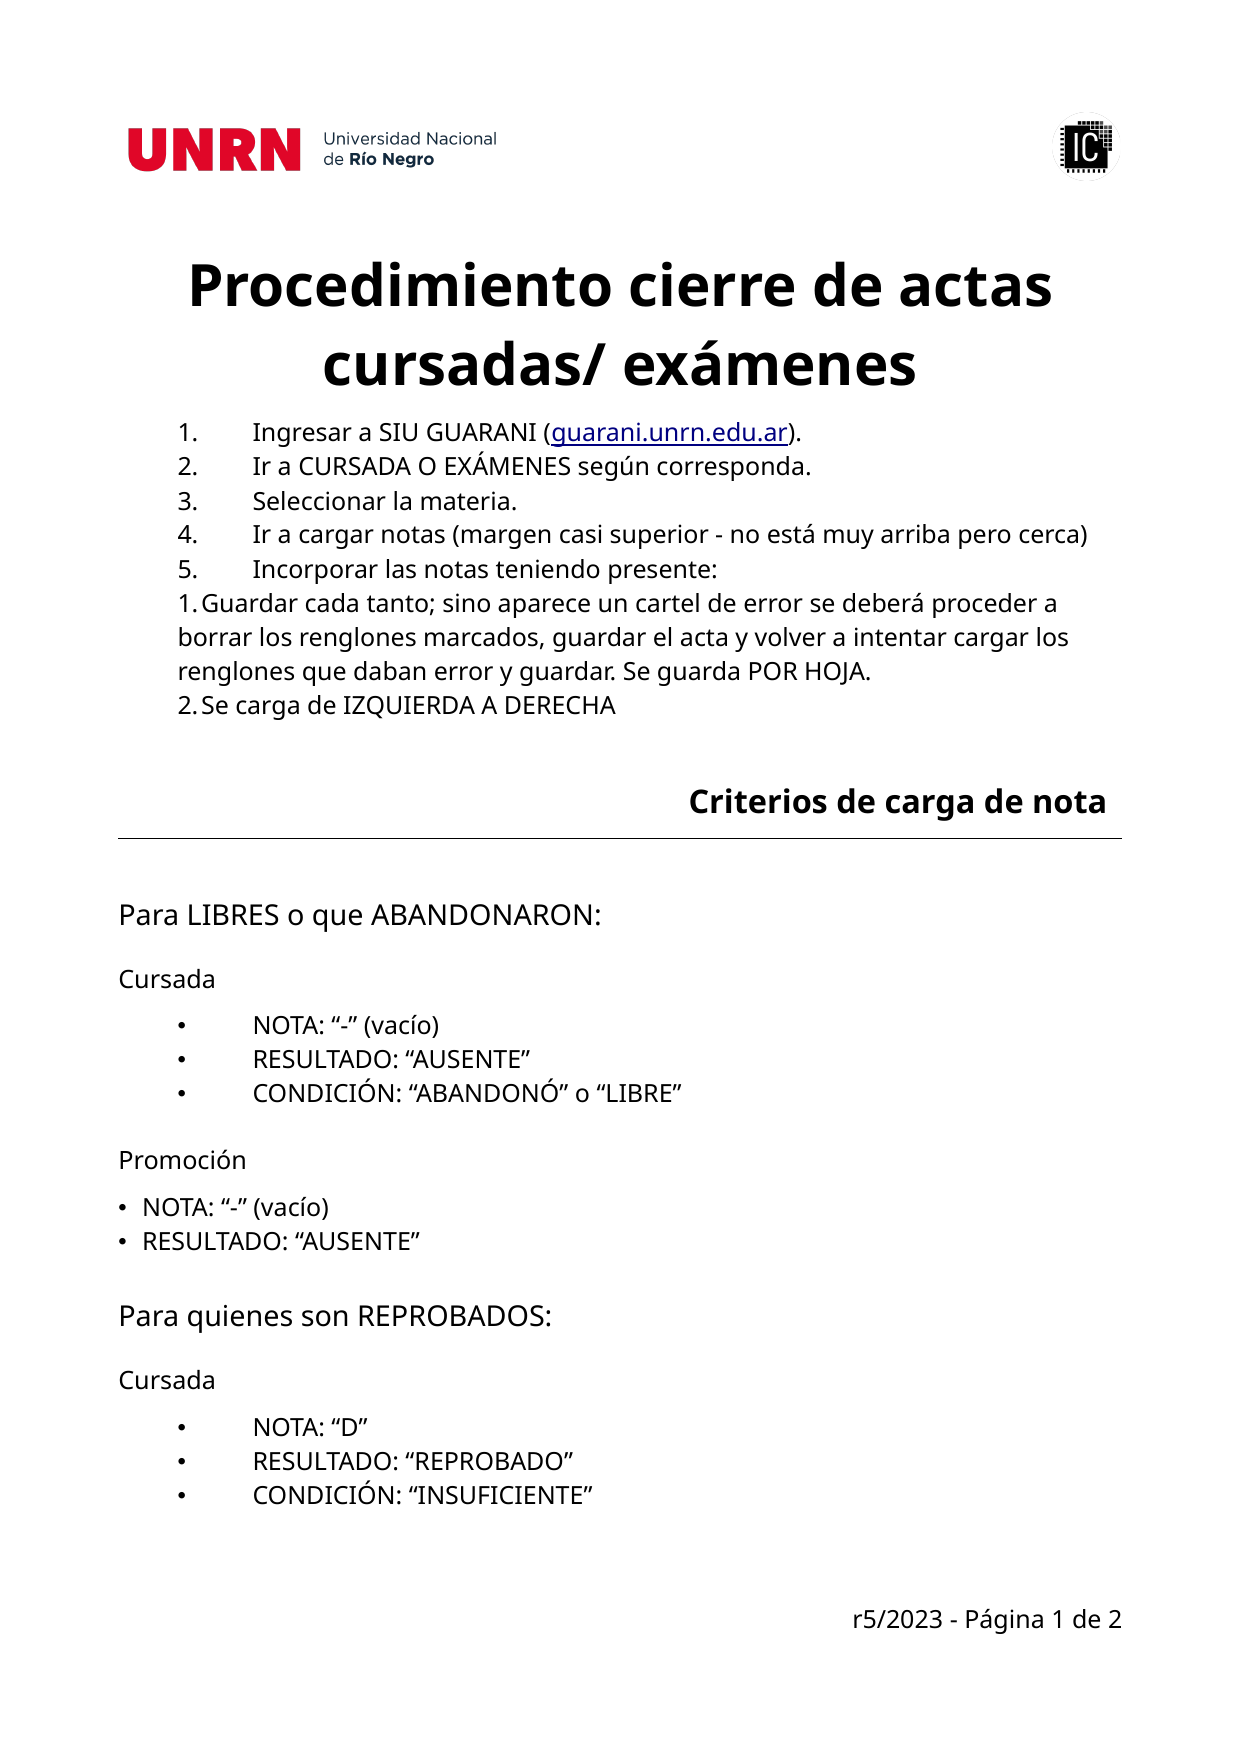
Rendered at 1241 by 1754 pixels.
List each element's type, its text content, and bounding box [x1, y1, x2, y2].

list CONDICIÓN: “ABANDONÓ” o “LIBRE” [177, 1076, 1122, 1110]
list Se carga de IZQUIERDA A DERECHA [177, 687, 1122, 722]
list Ir a cargar notas (margen casi superior - no está muy arriba pero cerca) [177, 517, 1122, 551]
picture [118, 118, 505, 180]
list Guardar cada tanto; sino aparece un cartel de error se deberá proceder a borrar los renglones marcados, guardar el acta y volver a intentar cargar los renglones que daban error y guardar. Se guarda POR HOJA. [177, 585, 1122, 687]
list RESULTADO: “AUSENTE” [118, 1223, 1122, 1257]
subtitle Cursada [118, 961, 1122, 996]
list Incorporar las notas teniendo presente: [177, 551, 1122, 585]
list Ir a CURSADA O EXÁMENES según corresponda. [177, 449, 1122, 483]
list RESULTADO: “REPROBADO” [177, 1443, 1122, 1477]
subtitle Para LIBRES o que ABANDONARON: [118, 895, 1122, 934]
list NOTA: “-” (vacío) [177, 1008, 1122, 1042]
list NOTA: “-” (vacío) [118, 1189, 1122, 1223]
subtitle Promoción [118, 1142, 1122, 1177]
list Seleccionar la materia. [177, 483, 1122, 517]
subtitle Criterios de carga de nota [118, 764, 1122, 838]
title Procedimiento cierre de actas cursadas/ exámenes [118, 243, 1122, 402]
subtitle Para quienes son REPROBADOS: [118, 1296, 1122, 1335]
list Ingresar a SIU GUARANI (guarani.unrn.edu.ar). [177, 415, 1122, 449]
subtitle Cursada [118, 1362, 1122, 1397]
list CONDICIÓN: “INSUFICIENTE” [177, 1477, 1122, 1511]
list RESULTADO: “AUSENTE” [177, 1042, 1122, 1076]
list NOTA: “D” [177, 1409, 1122, 1443]
picture [1052, 112, 1121, 181]
